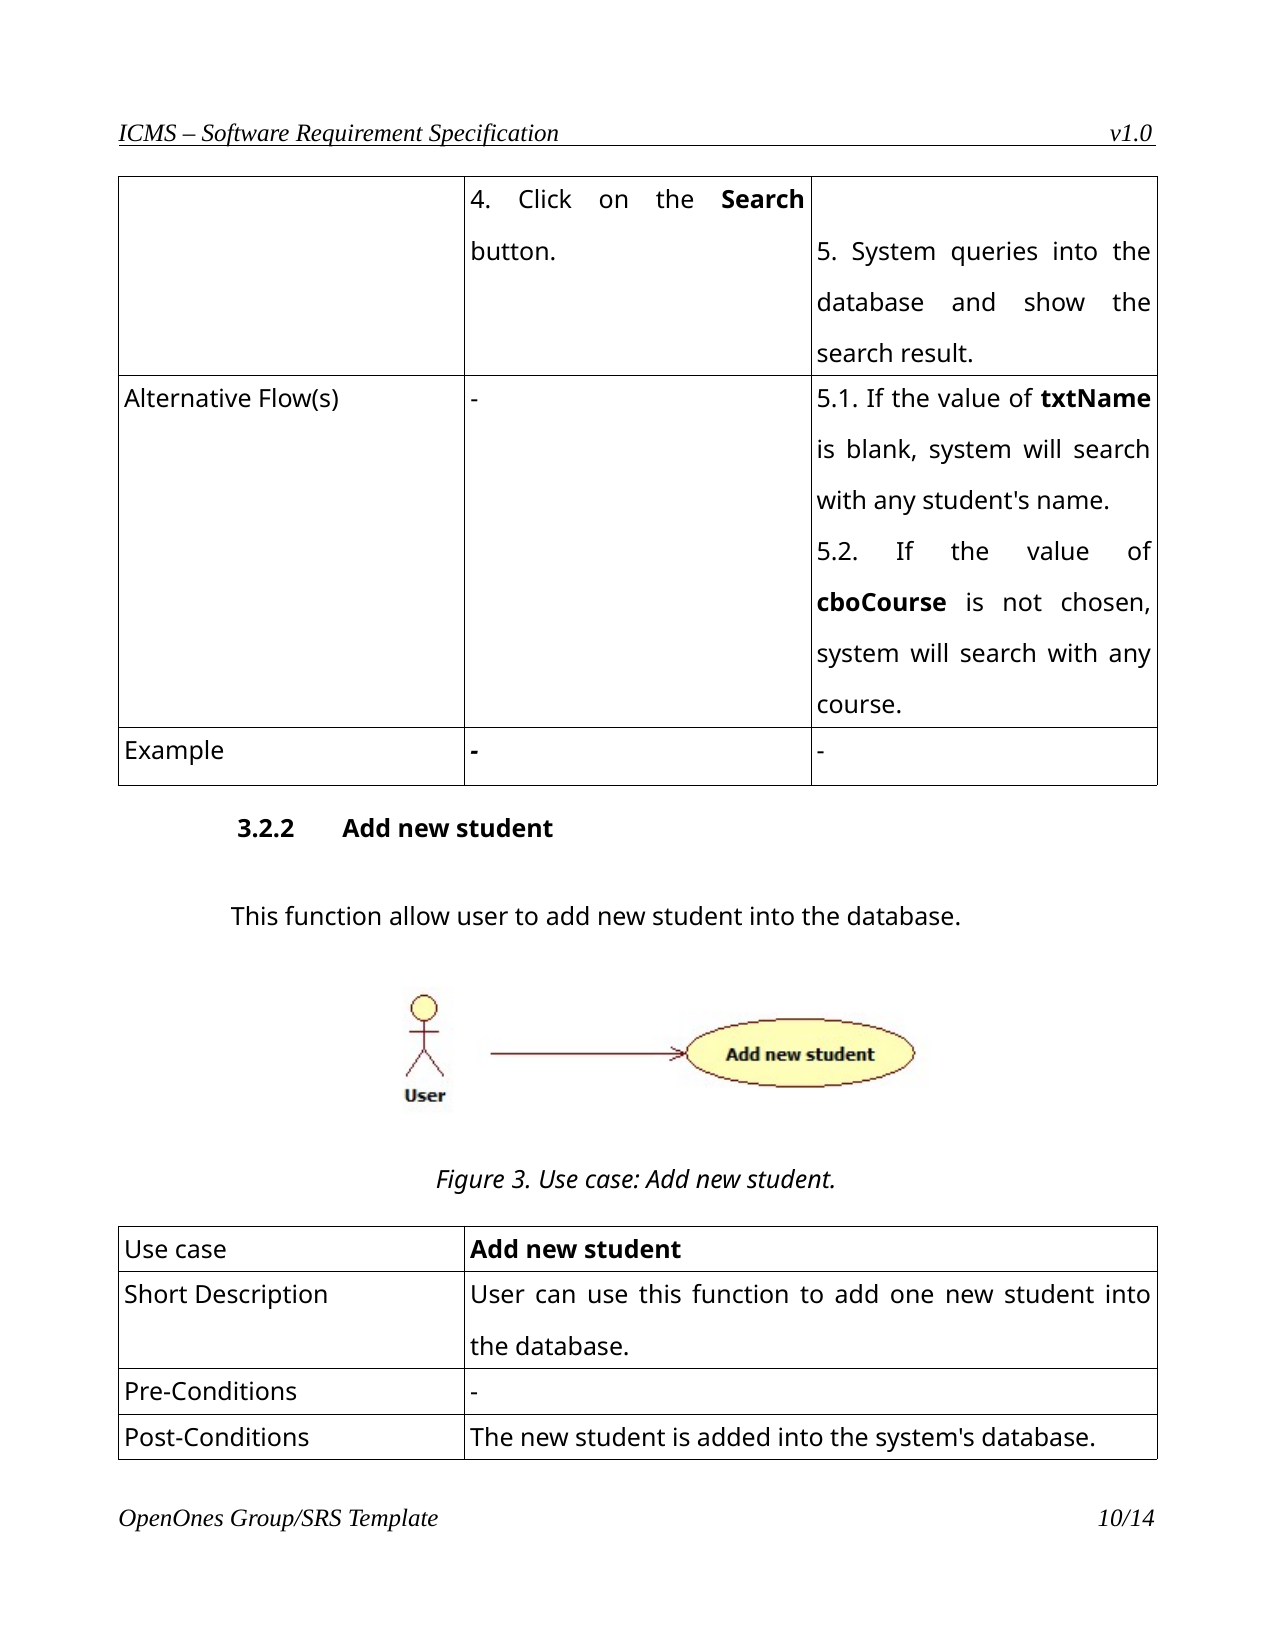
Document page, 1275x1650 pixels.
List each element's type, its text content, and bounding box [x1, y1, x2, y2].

table_cell 5.1. If the value of txtName is blank, system will search with any student's name. 5.2. If the value of cboCourse is not chosen, system will search with any course. [812, 376, 1157, 727]
table_cell 4. Click on the Search button. [465, 177, 811, 375]
table_cell Post-Conditions [119, 1415, 464, 1459]
table_cell User can use this function to add one new student into the database. [465, 1272, 1157, 1368]
table_header Add new student [465, 1227, 1157, 1271]
table_cell Example [119, 728, 464, 785]
table_cell - [812, 728, 1157, 785]
table_cell Short Description [119, 1272, 464, 1368]
table_cell 5. System queries into the database and show the search result. [812, 177, 1157, 375]
table_cell - [465, 728, 811, 785]
table_cell The new student is added into the system's database. [465, 1415, 1157, 1459]
table_cell Alternative Flow(s) [119, 376, 464, 727]
subtitle Add new student [231, 810, 1157, 844]
table_cell - [465, 376, 811, 727]
text Figure 3. Use case: Add new student. [118, 962, 1157, 1196]
picture [328, 962, 947, 1146]
table_header Use case [119, 1227, 464, 1271]
table_cell - [465, 1369, 1157, 1413]
subtitle This function allow user to add new student into the database. [193, 899, 1157, 933]
table_cell Pre-Conditions [119, 1369, 464, 1413]
table_cell [119, 177, 464, 375]
